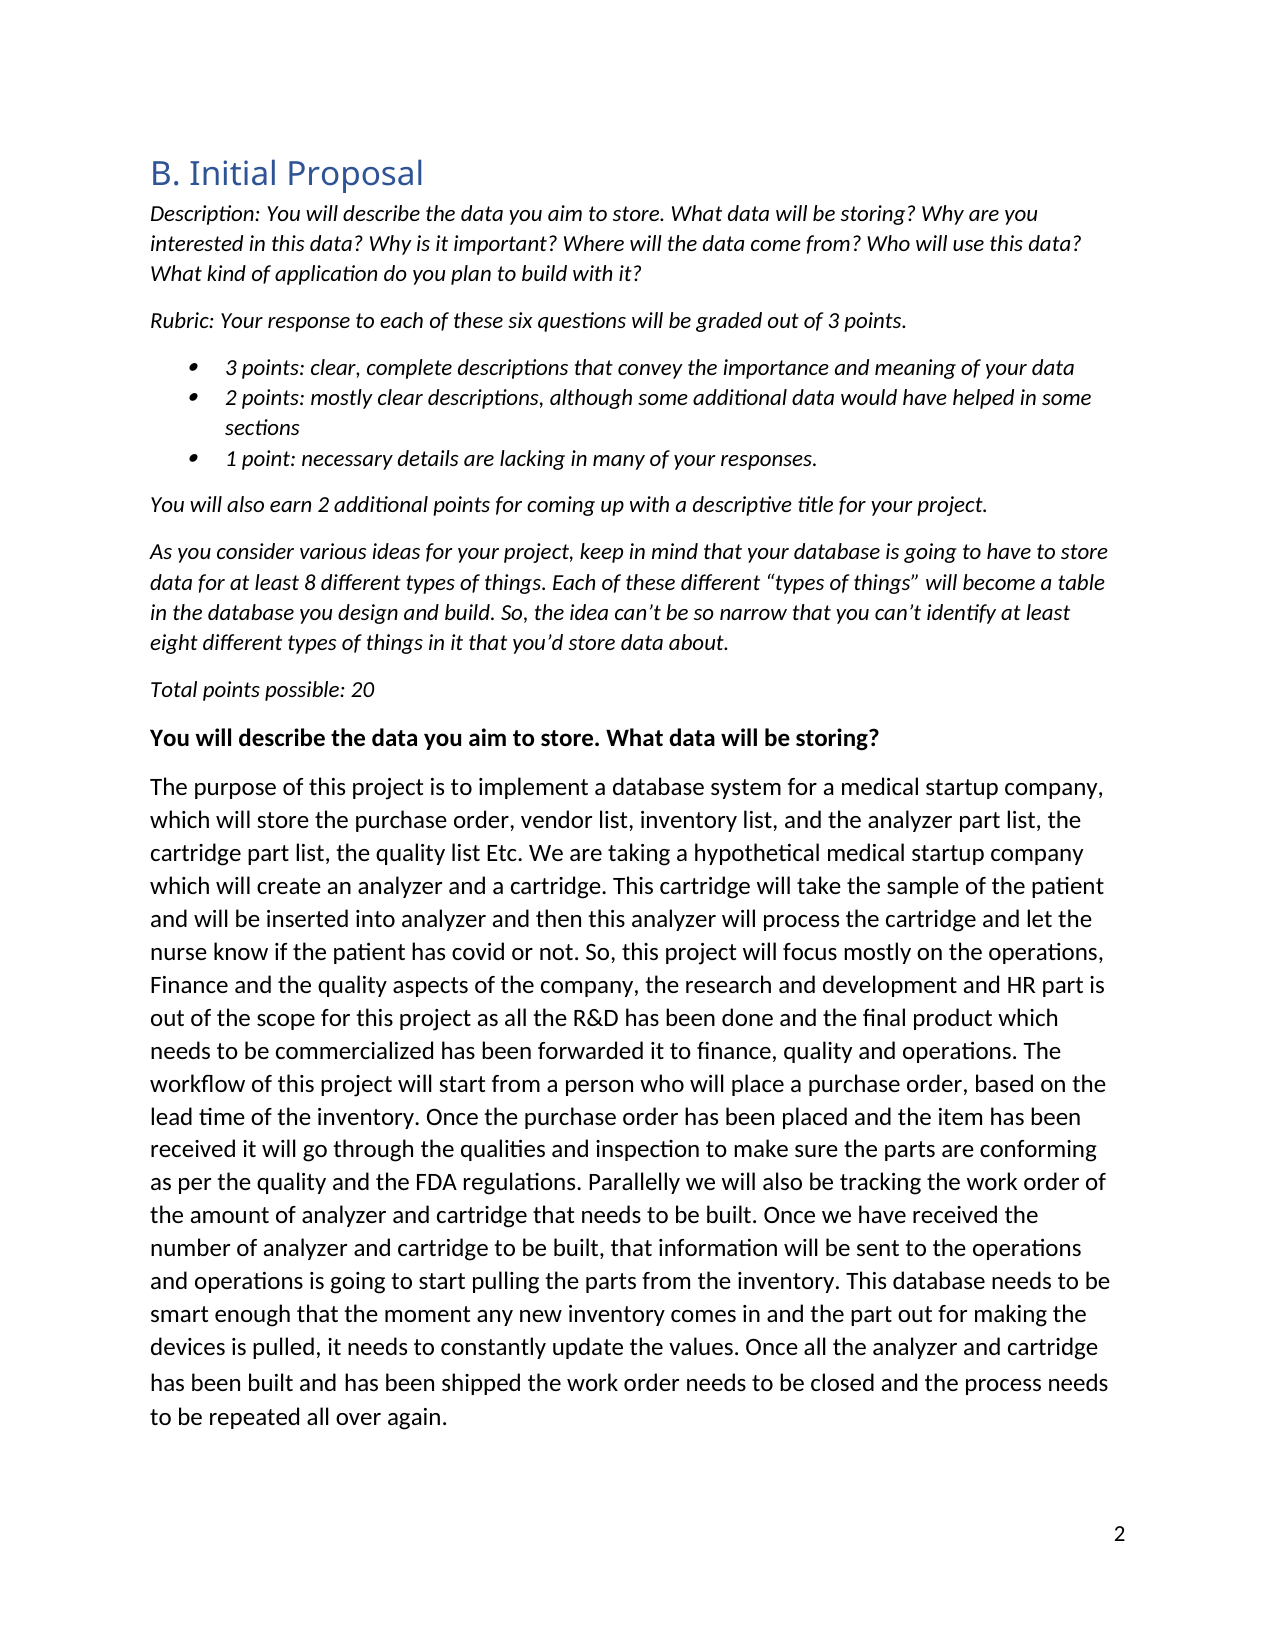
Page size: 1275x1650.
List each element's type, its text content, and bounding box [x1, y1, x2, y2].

subtitle B. Initial Proposal [150, 150, 1125, 195]
list 1 point: necessary details are lacking in many of your responses. [187, 444, 1125, 472]
text As you consider various ideas for your project, keep in mind that your database is going to have to store data for at least 8 different types of things. Each of these different “types of things” will become a table in the database you design and build. So, the idea can’t be so narrow that you can’t identify at least eight different types of things in it that you’d store data about. [150, 537, 1125, 656]
text You will describe the data you aim to store. What data will be storing? [150, 722, 1125, 752]
text Rubric: Your response to each of these six questions will be graded out of 3 points. [150, 306, 1125, 334]
text The purpose of this project is to implement a database system for a medical startup company, which will store the purchase order, vendor list, inventory list, and the analyzer part list, the cartridge part list, the quality list Etc. We are taking a hypothetical medical startup company which will create an analyzer and a cartridge. This cartridge will take the sample of the patient and will be inserted into analyzer and then this analyzer will process the cartridge and let the nurse know if the patient has covid or not. So, this project will focus mostly on the operations, Finance and the quality aspects of the company, the research and development and HR part is out of the scope for this project as all the R&D has been done and the final product which needs to be commercialized has been forwarded it to finance, quality and operations. The workflow of this project will start from a person who will place a purchase order, based on the lead time of the inventory. Once the purchase order has been placed and the item has been received it will go through the qualities and inspection to make sure the parts are conforming as per the quality and the FDA regulations. Parallelly we will also be tracking the work order of the amount of analyzer and cartridge that needs to be built. Once we have received the number of analyzer and cartridge to be built, that information will be sent to the operations and operations is going to start pulling the parts from the inventory. This database needs to be smart enough that the moment any new inventory comes in and the part out for making the devices is pulled, it needs to constantly update the values. Once all the analyzer and cartridge has been built and has been shipped the work order needs to be closed and the process needs to be repeated all over again. [150, 771, 1125, 1431]
list 3 points: clear, complete descriptions that convey the importance and meaning of your data [187, 353, 1125, 381]
text Description: You will describe the data you aim to store. What data will be storing? Why are you interested in this data? Why is it important? Where will the data come from? Who will use this data? What kind of application do you plan to build with it? [150, 199, 1125, 287]
text Total points possible: 20 [150, 675, 1125, 703]
list 2 points: mostly clear descriptions, although some additional data would have helped in some sections [187, 383, 1125, 442]
text You will also earn 2 additional points for coming up with a descriptive title for your project. [150, 491, 1125, 519]
